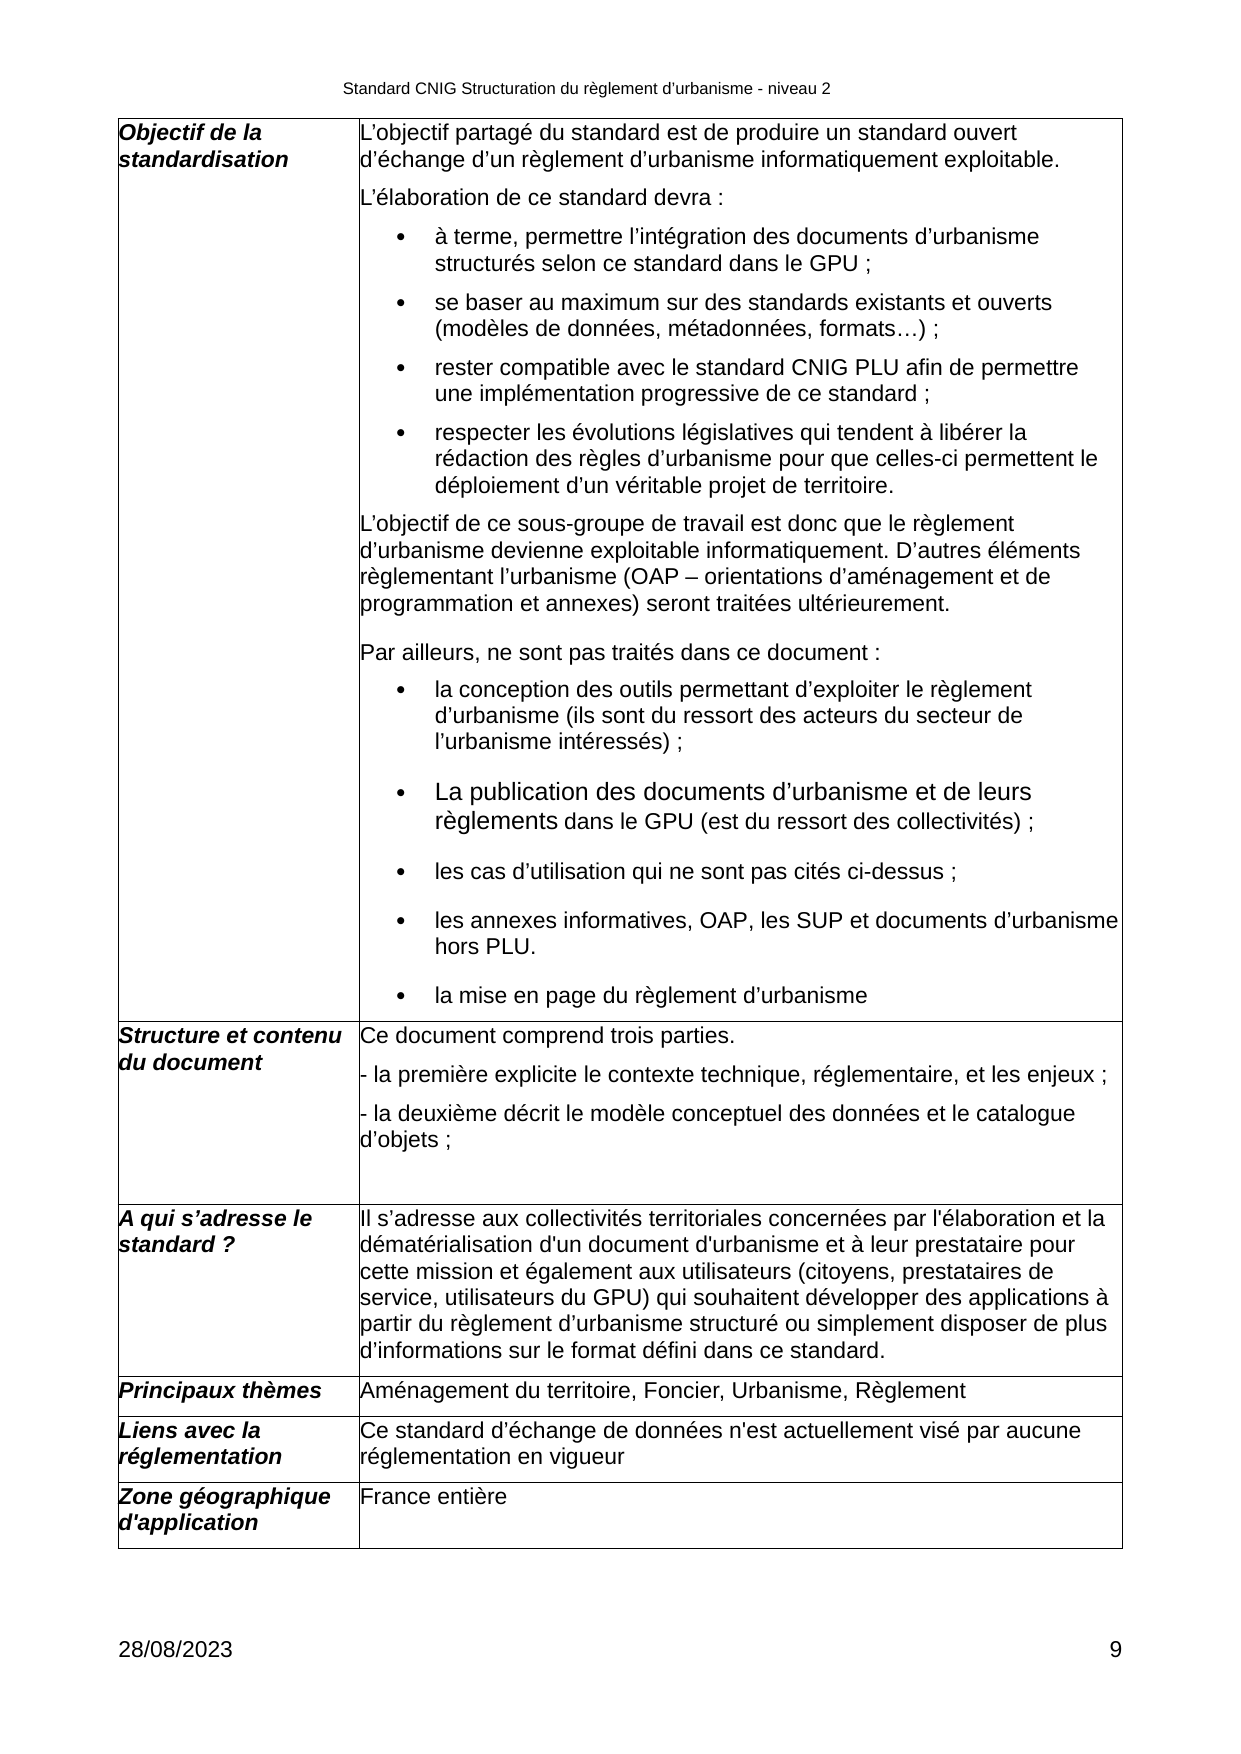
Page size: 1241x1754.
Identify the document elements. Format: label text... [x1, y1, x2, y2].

table_cell Ce standard d’échange de données n'est actuellement visé par aucune réglementation en vigueur [360, 1417, 1122, 1482]
table_cell France entière [360, 1483, 1122, 1548]
table_cell L’objectif partagé du standard est de produire un standard ouvert d’échange d’un règlement d’urbanisme informatiquement exploitable. L’élaboration de ce standard devra : à terme, permettre l’intégration des documents d’urbanisme structurés selon ce standard dans le GPU ; se baser au maximum sur des standards existants et ouverts (modèles de données, métadonnées, formats…) ; rester compatible avec le standard CNIG PLU afin de permettre une implémentation progressive de ce standard ; respecter les évolutions législatives qui tendent à libérer la rédaction des règles d’urbanisme pour que celles-ci permettent le déploiement d’un véritable projet de territoire. L’objectif de ce sous-groupe de travail est donc que le règlement d’urbanisme devienne exploitable informatiquement. D’autres éléments règlementant l’urbanisme (OAP – orientations d’aménagement et de programmation et annexes) seront traitées ultérieurement. Par ailleurs, ne sont pas traités dans ce document : la conception des outils permettant d’exploiter le règlement d’urbanisme (ils sont du ressort des acteurs du secteur de l’urbanisme intéressés) ; La publication des documents d’urbanisme et de leurs règlements dans le GPU (est du ressort des collectivités) ; les cas d’utilisation qui ne sont pas cités ci-dessus ; les annexes informatives, OAP, les SUP et documents d’urbanisme hors PLU. la mise en page du règlement d’urbanisme [360, 119, 1122, 1021]
table_cell Aménagement du territoire, Foncier, Urbanisme, Règlement [360, 1377, 1122, 1416]
table_cell Liens avec la réglementation [119, 1417, 359, 1482]
table_cell Il s’adresse aux collectivités territoriales concernées par l'élaboration et la dématérialisation d'un document d'urbanisme et à leur prestataire pour cette mission et également aux utilisateurs (citoyens, prestataires de service, utilisateurs du GPU) qui souhaitent développer des applications à partir du règlement d’urbanisme structuré ou simplement disposer de plus d’informations sur le format défini dans ce standard. [360, 1205, 1122, 1376]
table_cell Principaux thèmes [119, 1377, 359, 1416]
table_cell Structure et contenu du document [119, 1022, 359, 1204]
table_cell Objectif de la standardisation [119, 119, 359, 1021]
table_cell Ce document comprend trois parties. - la première explicite le contexte technique, réglementaire, et les enjeux ; - la deuxième décrit le modèle conceptuel des données et le catalogue d’objets ; [360, 1022, 1122, 1204]
table_cell A qui s’adresse le standard ? [119, 1205, 359, 1376]
table_cell Zone géographique d'application [119, 1483, 359, 1548]
